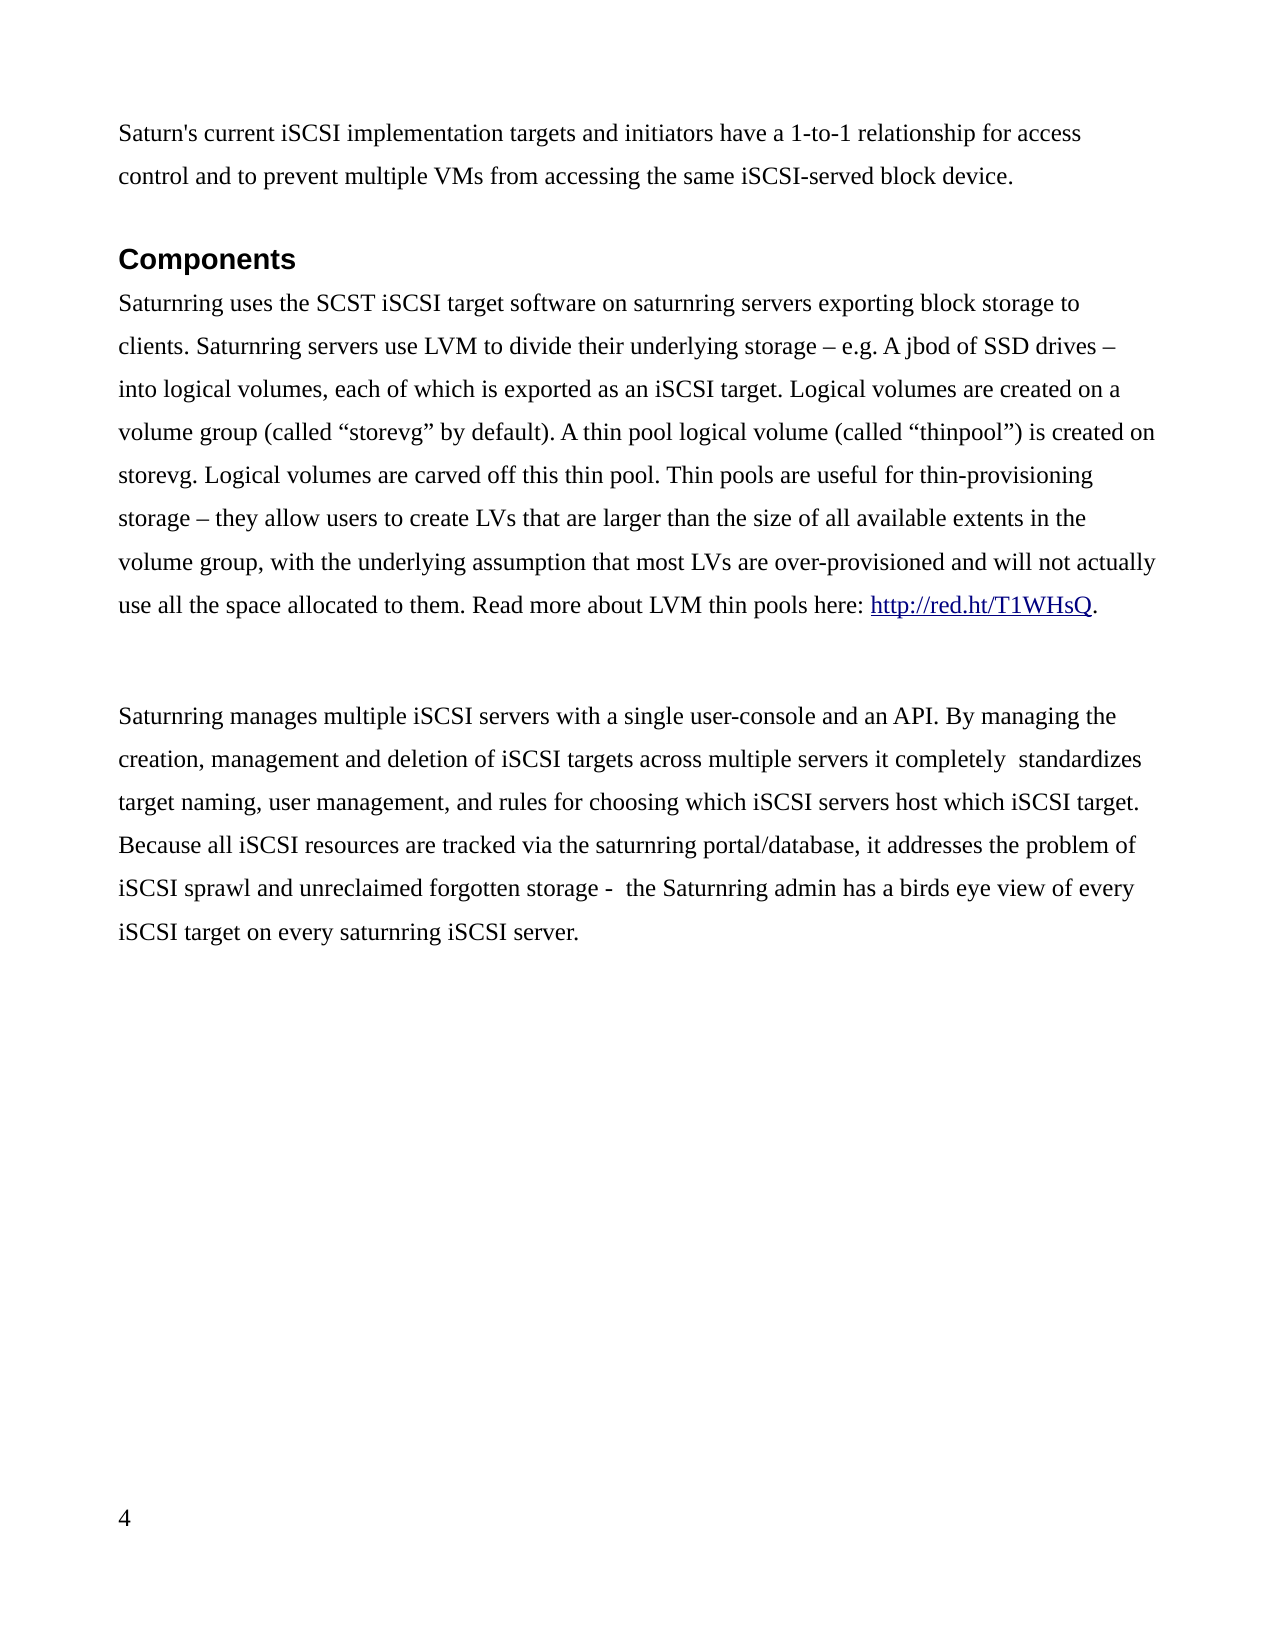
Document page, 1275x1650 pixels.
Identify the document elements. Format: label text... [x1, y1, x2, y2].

subtitle Components [118, 242, 1157, 275]
text Saturn's current iSCSI implementation targets and initiators have a 1-to-1 relationship for access control and to prevent multiple VMs from accessing the same iSCSI-served block device. [118, 118, 1157, 190]
text Saturnring manages multiple iSCSI servers with a single user-console and an API. By managing the creation, management and deletion of iSCSI targets across multiple servers it completely standardizes target naming, user management, and rules for choosing which iSCSI servers host which iSCSI target. Because all iSCSI resources are tracked via the saturnring portal/database, it addresses the problem of iSCSI sprawl and unreclaimed forgotten storage - the Saturnring admin has a birds eye view of every iSCSI target on every saturnring iSCSI server. [118, 701, 1157, 945]
text Saturnring uses the SCST iSCSI target software on saturnring servers exporting block storage to clients. Saturnring servers use LVM to divide their underlying storage – e.g. A jbod of SSD drives – into logical volumes, each of which is exported as an iSCSI target. Logical volumes are created on a volume group (called “storevg” by default). A thin pool logical volume (called “thinpool”) is created on storevg. Logical volumes are carved off this thin pool. Thin pools are useful for thin-provisioning storage – they allow users to create LVs that are larger than the size of all available extents in the volume group, with the underlying assumption that most LVs are over-provisioned and will not actually use all the space allocated to them. Read more about LVM thin pools here: http://red.ht/T1WHsQ. [118, 288, 1157, 618]
